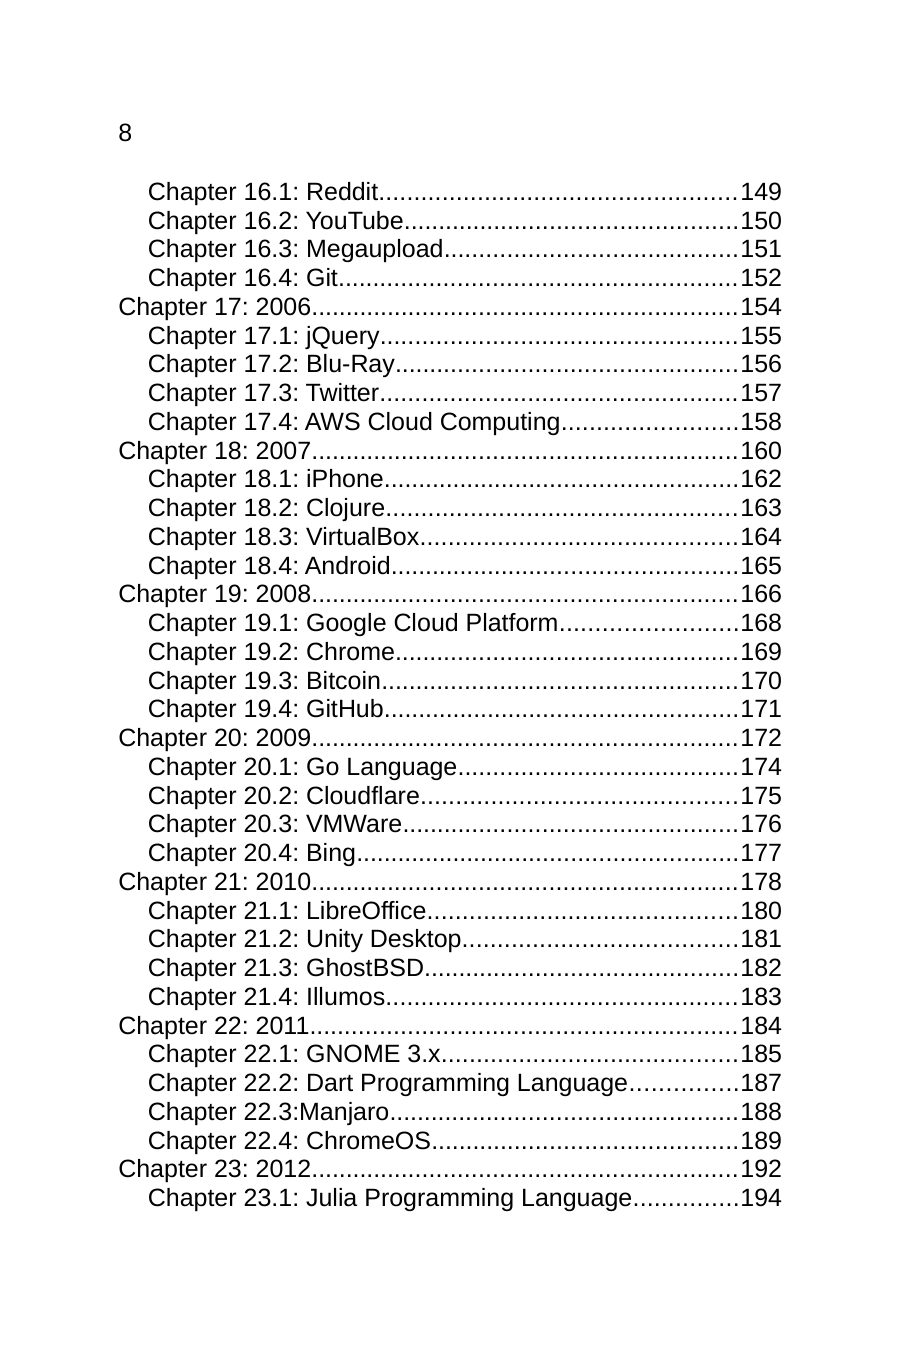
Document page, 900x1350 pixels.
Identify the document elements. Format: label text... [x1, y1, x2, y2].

text Chapter 21.4: Illumos 183 [148, 982, 782, 1011]
text Chapter 20.1: Go Language 174 [148, 752, 782, 781]
text Chapter 18.1: iPhone 162 [148, 464, 782, 493]
text Chapter 18.3: VirtualBox 164 [148, 522, 782, 551]
text Chapter 18.2: Clojure 163 [148, 493, 782, 522]
text Chapter 20.4: Bing 177 [148, 838, 782, 867]
text Chapter 19.4: GitHub 171 [148, 694, 782, 723]
text Chapter 16.1: Reddit 149 [148, 177, 782, 206]
text Chapter 22: 2011 184 [118, 1011, 782, 1039]
text Chapter 18.4: Android 165 [148, 551, 782, 579]
text Chapter 21: 2010 178 [118, 867, 782, 896]
text Chapter 19.3: Bitcoin 170 [148, 666, 782, 694]
text Chapter 20.2: Cloudflare 175 [148, 781, 782, 809]
text Chapter 21.3: GhostBSD 182 [148, 953, 782, 982]
text Chapter 23.1: Julia Programming Language 194 [148, 1183, 782, 1212]
text Chapter 21.1: LibreOffice 180 [148, 896, 782, 924]
text Chapter 17: 2006 154 [118, 292, 782, 321]
text Chapter 20.3: VMWare 176 [148, 809, 782, 838]
text Chapter 17.2: Blu-Ray 156 [148, 349, 782, 378]
text Chapter 17.3: Twitter 157 [148, 378, 782, 407]
text Chapter 16.2: YouTube 150 [148, 206, 782, 234]
text Chapter 17.4: AWS Cloud Computing 158 [148, 407, 782, 436]
text Chapter 16.3: Megaupload 151 [148, 234, 782, 263]
text Chapter 23: 2012 192 [118, 1154, 782, 1183]
text Chapter 22.3:Manjaro 188 [148, 1097, 782, 1126]
text Chapter 22.4: ChromeOS 189 [148, 1126, 782, 1154]
text Chapter 17.1: jQuery 155 [148, 321, 782, 349]
text Chapter 21.2: Unity Desktop 181 [148, 924, 782, 953]
text Chapter 19.1: Google Cloud Platform 168 [148, 608, 782, 637]
text Chapter 22.1: GNOME 3.x 185 [148, 1039, 782, 1068]
text Chapter 16.4: Git 152 [148, 263, 782, 292]
text Chapter 22.2: Dart Programming Language 187 [148, 1068, 782, 1097]
text Chapter 18: 2007 160 [118, 436, 782, 464]
text Chapter 19.2: Chrome 169 [148, 637, 782, 666]
text Chapter 19: 2008 166 [118, 579, 782, 608]
text Chapter 20: 2009 172 [118, 723, 782, 752]
